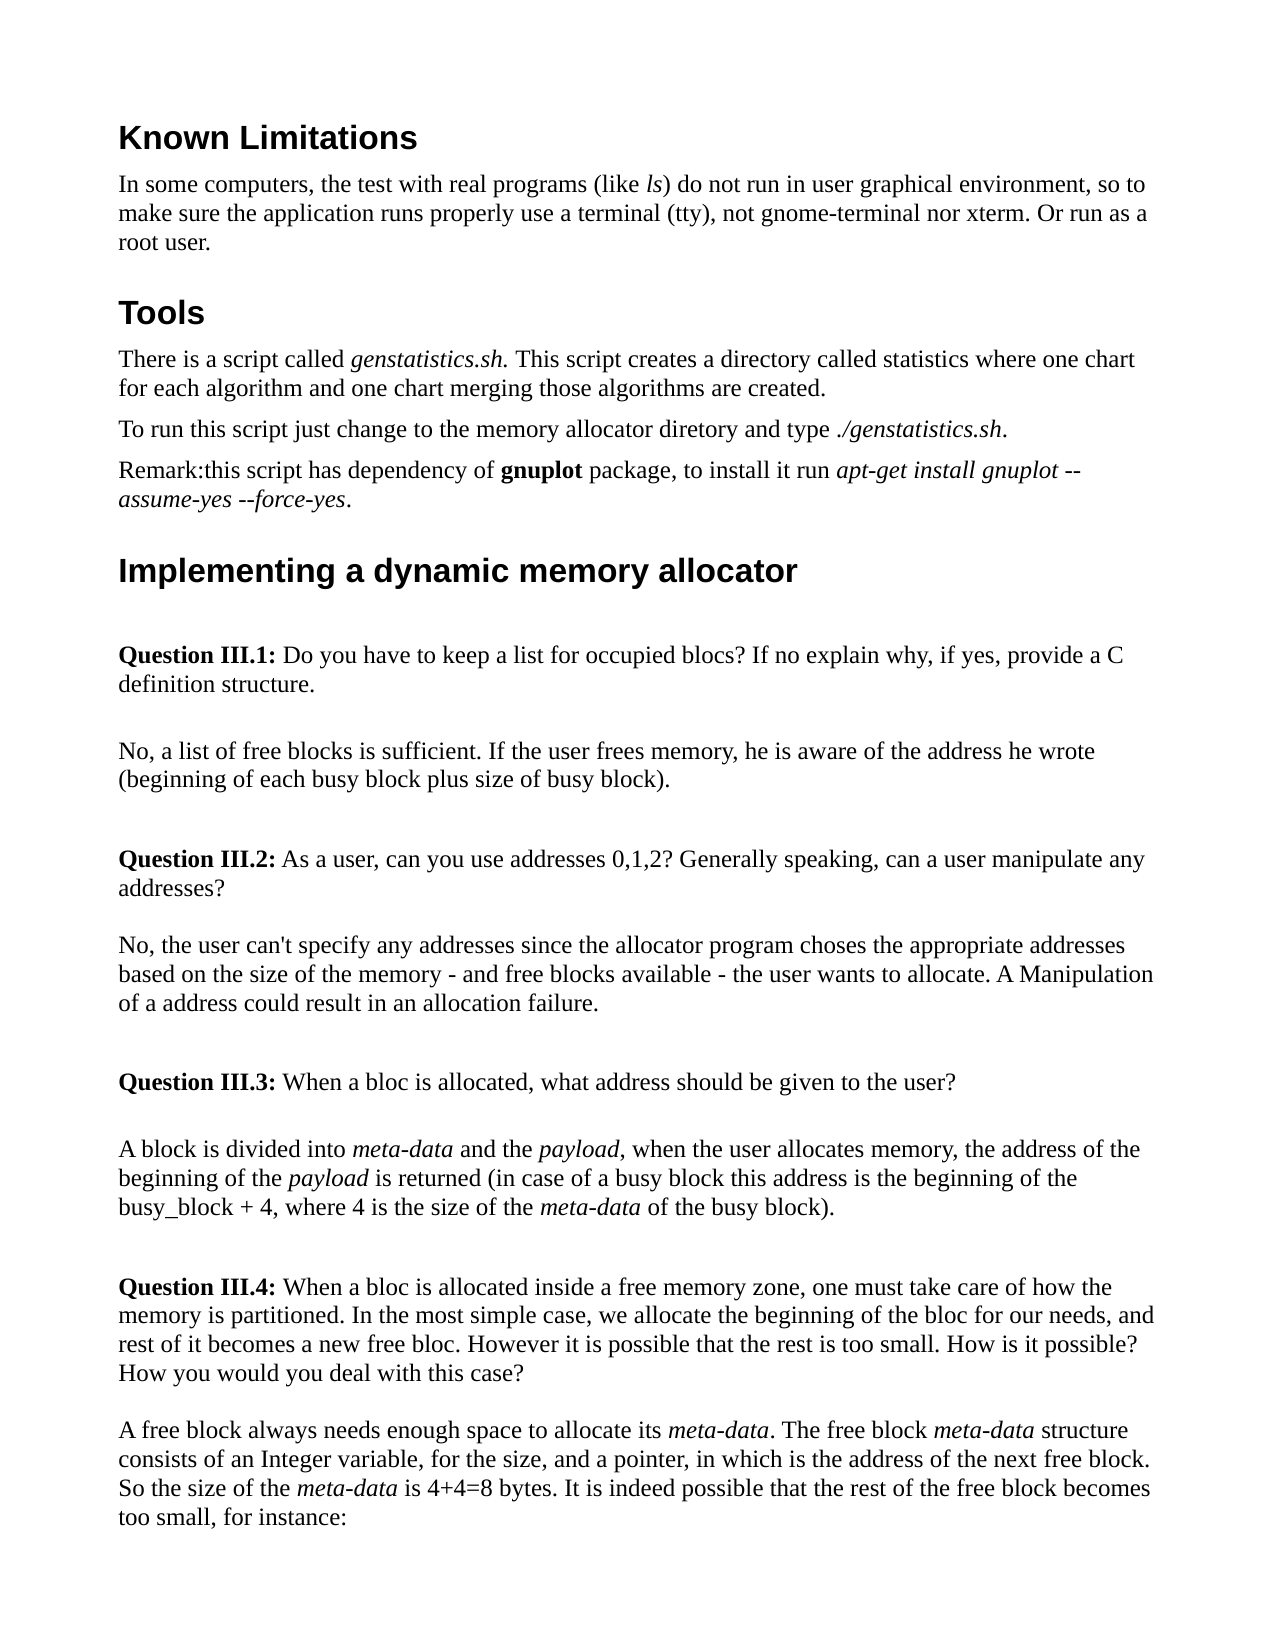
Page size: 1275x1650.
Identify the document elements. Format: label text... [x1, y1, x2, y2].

subtitle Known Limitations [118, 118, 1157, 157]
text In some computers, the test with real programs (like ls) do not run in user graphical environment, so to make sure the application runs properly use a terminal (tty), not gnome-terminal nor xterm. Or run as a root user. [118, 169, 1157, 256]
text A free block always needs enough space to allocate its meta-data. The free block meta-data structure consists of an Integer variable, for the size, and a pointer, in which is the address of the next free block. So the size of the meta-data is 4+4=8 bytes. It is indeed possible that the rest of the free block becomes too small, for instance: [118, 1415, 1157, 1530]
text No, the user can't specify any addresses since the allocator program choses the appropriate addresses based on the size of the memory - and free blocks available - the user wants to allocate. A Manipulation of a address could result in an allocation failure. [118, 930, 1157, 1017]
text No, a list of free blocks is sufficient. If the user frees memory, he is aware of the address he wrote (beginning of each busy block plus size of busy block). [118, 736, 1157, 793]
text To run this script just change to the memory allocator diretory and type ./genstatistics.sh. [118, 414, 1157, 443]
text Remark:this script has dependency of gnuplot package, to install it run apt-get install gnuplot --assume-yes --force-yes. [118, 455, 1157, 513]
text Question III.4: When a bloc is allocated inside a free memory zone, one must take care of how the memory is partitioned. In the most simple case, we allocate the beginning of the bloc for our needs, and rest of it becomes a new free bloc. However it is possible that the rest is too small. How is it possible? How you would you deal with this case? [118, 1272, 1157, 1387]
text Question III.2: As a user, can you use addresses 0,1,2? Generally speaking, can a user manipulate any addresses? [118, 844, 1157, 902]
text There is a script called genstatistics.sh. This script creates a directory called statistics where one chart for each algorithm and one chart merging those algorithms are created. [118, 344, 1157, 402]
text A block is divided into meta-data and the payload, when the user allocates memory, the address of the beginning of the payload is returned (in case of a busy block this address is the beginning of the busy_block + 4, where 4 is the size of the meta-data of the busy block). [118, 1134, 1157, 1221]
subtitle Implementing a dynamic memory allocator [118, 550, 1157, 589]
subtitle Tools [118, 293, 1157, 332]
text Question III.1: Do you have to keep a list for occupied blocs? If no explain why, if yes, provide a C definition structure. [118, 640, 1157, 697]
text Question III.3: When a bloc is allocated, what address should be given to the user? [118, 1067, 1157, 1096]
